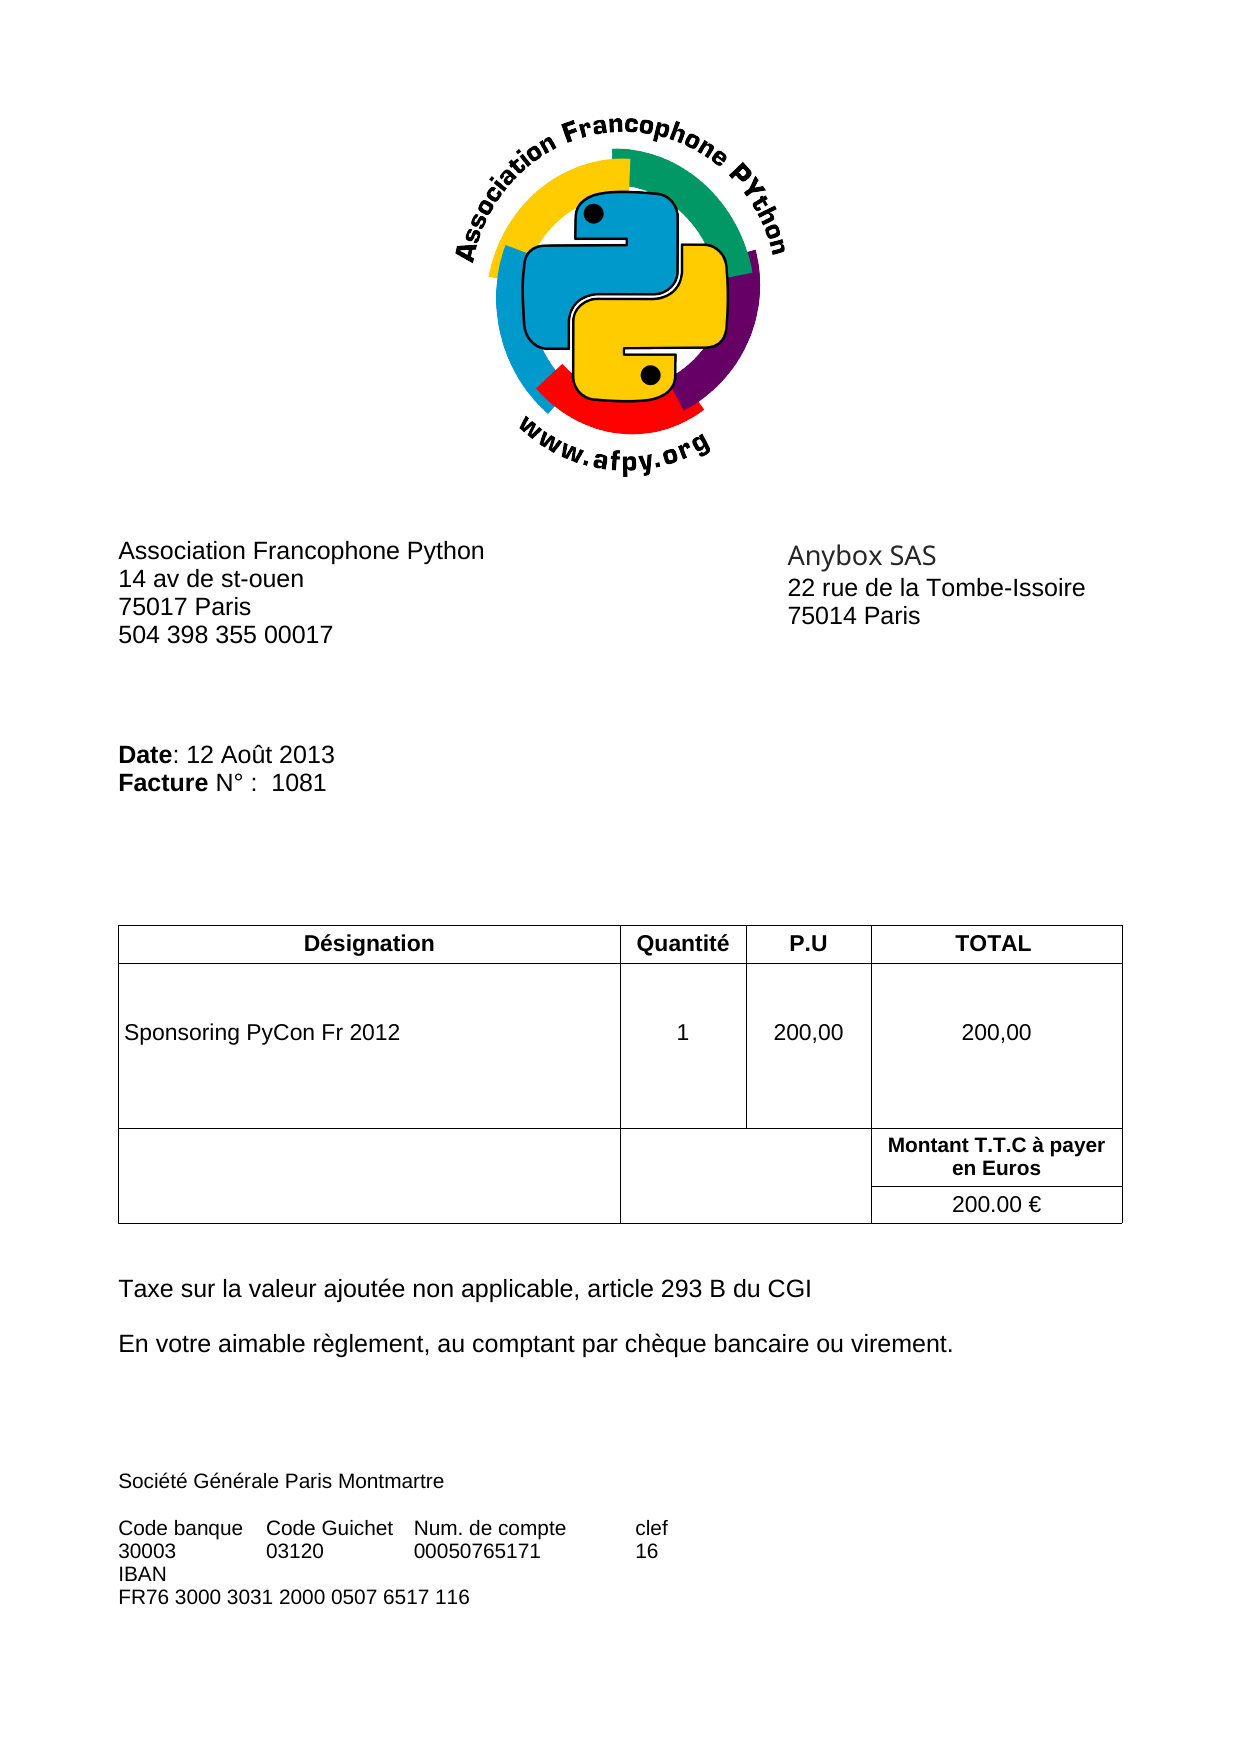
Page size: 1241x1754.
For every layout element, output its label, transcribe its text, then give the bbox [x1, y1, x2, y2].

table_header P.U [747, 926, 871, 962]
table_cell 1 [621, 964, 746, 1128]
text Taxe sur la valeur ajoutée non applicable, article 293 B du CGI [118, 1274, 1122, 1302]
text Date: 12 Août 2013 [118, 741, 1122, 769]
table_header Association Francophone Python 14 av de st-ouen 75017 Paris 504 398 355 00017 [118, 537, 535, 657]
text FR76 3000 3031 2000 0507 6517 116 [118, 1586, 1122, 1609]
table_header Désignation [119, 926, 620, 962]
table_header Quantité [621, 926, 746, 962]
table_header [535, 537, 787, 657]
table_cell 200,00 [872, 964, 1122, 1128]
text Société Générale Paris Montmartre [118, 1470, 1122, 1493]
table_header Montant T.T.C à payer en Euros [872, 1129, 1122, 1186]
table_cell Sponsoring PyCon Fr 2012 [119, 964, 620, 1128]
text Facture N° : 1081 [118, 769, 1122, 797]
text 30003 03120 00050765171 16 [118, 1539, 1122, 1563]
table_header Anybox SAS 22 rue de la Tombe-Issoire 75014 Paris [787, 537, 1122, 657]
table_cell 200.00 € [872, 1187, 1122, 1223]
table_cell 200,00 [747, 964, 871, 1128]
table_header [119, 1129, 620, 1223]
text IBAN [118, 1563, 1122, 1586]
text Code banque Code Guichet Num. de compte clef [118, 1516, 1122, 1539]
picture [455, 118, 785, 477]
text En votre aimable règlement, au comptant par chèque bancaire ou virement. [118, 1330, 1122, 1358]
table_header TOTAL [872, 926, 1122, 962]
table_header [621, 1129, 871, 1223]
